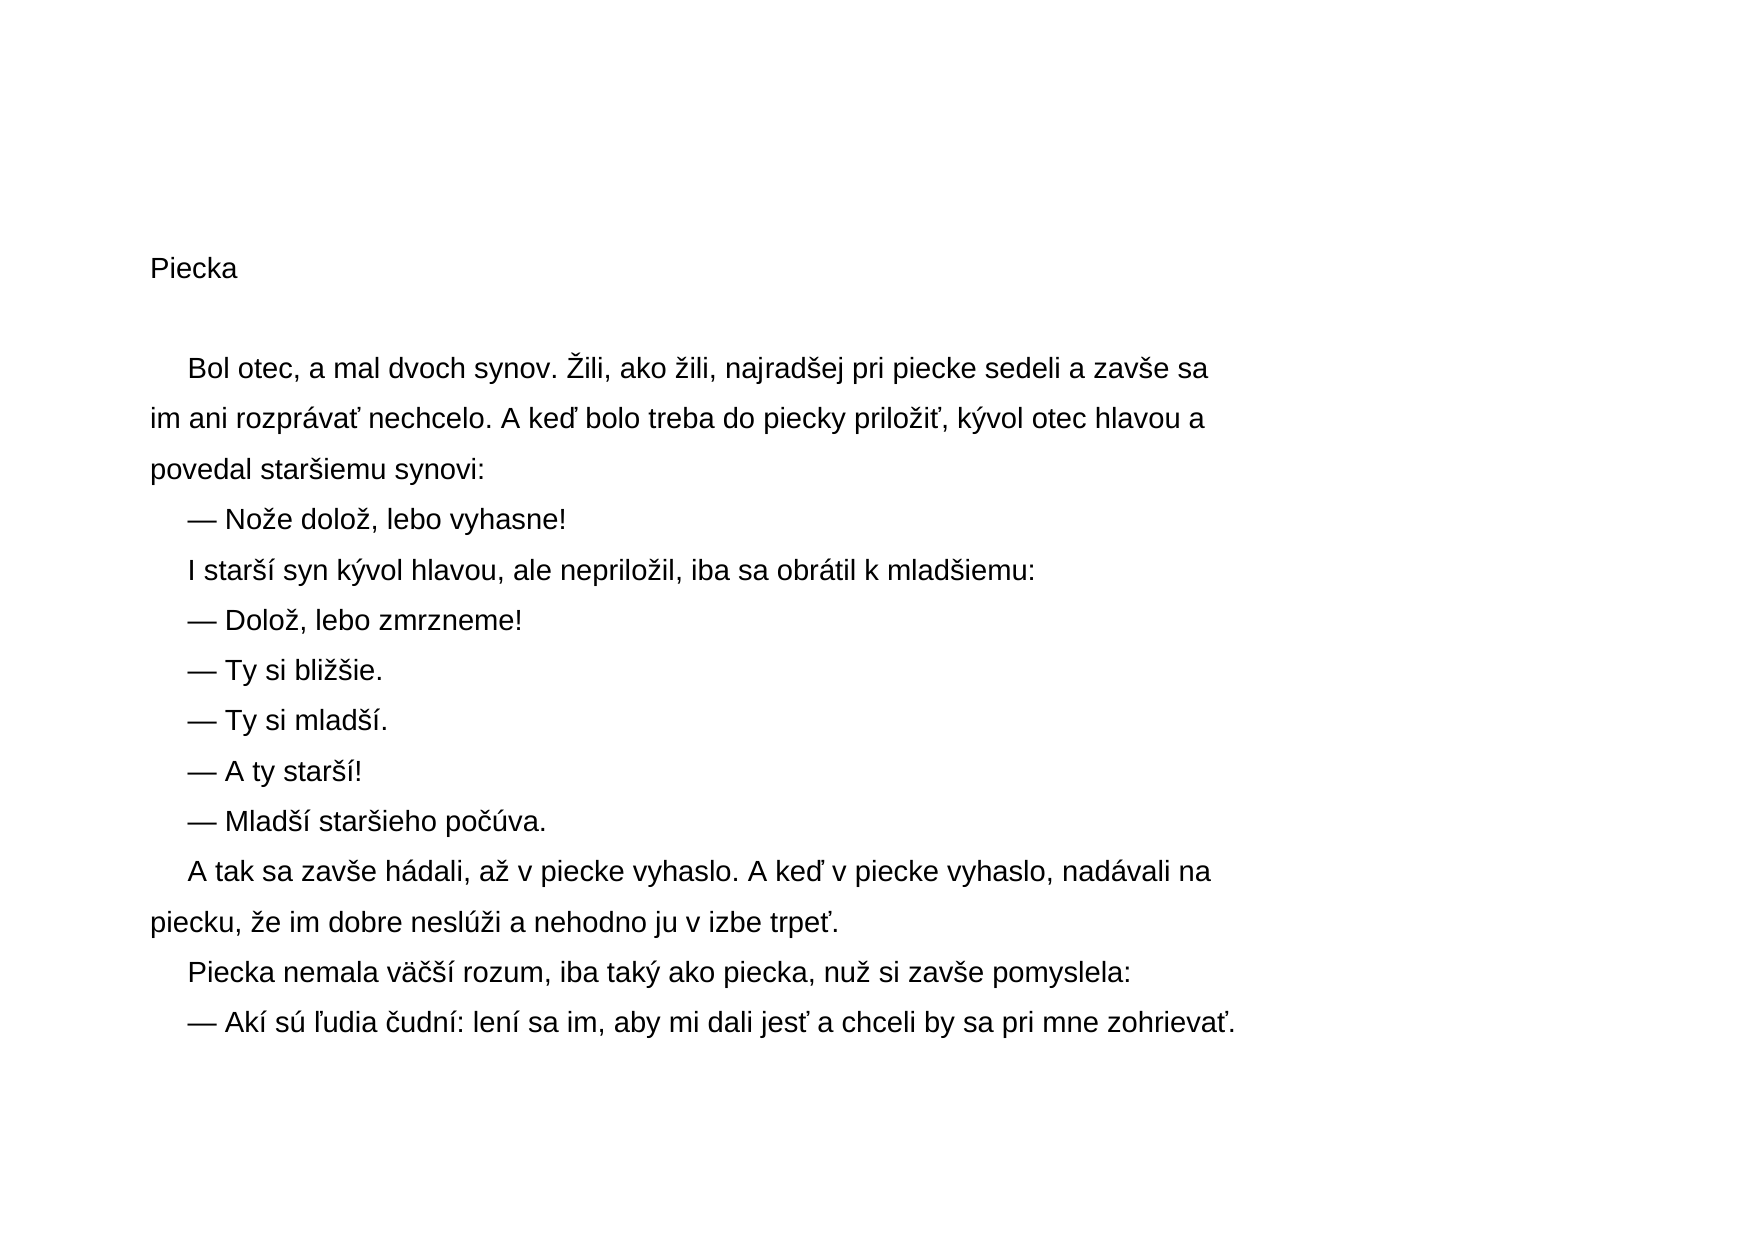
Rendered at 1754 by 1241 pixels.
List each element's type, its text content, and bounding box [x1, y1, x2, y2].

text I starší syn kývol hlavou, ale nepriložil, iba sa obrátil k mladšiemu: [150, 552, 1243, 586]
subtitle Piecka [150, 251, 1243, 284]
text — A ty starší! [150, 754, 1243, 787]
text — Mladší staršieho počúva. [150, 804, 1243, 838]
text Bol otec, a mal dvoch synov. Žili, ako žili, naj­radšej pri piecke sedeli a zavše sa im ani rozprávať nechcelo. A keď bolo treba do piecky priložiť, kývol otec hlavou a povedal staršiemu synovi: [150, 351, 1243, 485]
text — Nože dolož, lebo vyhasne! [150, 502, 1243, 536]
text — Dolož, lebo zmrzneme! [150, 603, 1243, 636]
text — Akí sú ľudia čudní: lení sa im, aby mi dali jesť a chceli by sa pri mne zohrievať. [150, 1005, 1243, 1039]
text — Ty si mladší. [150, 703, 1243, 737]
text — Ty si bližšie. [150, 653, 1243, 687]
text A tak sa zavše hádali, až v piecke vyhaslo. A keď v piecke vyhaslo, nadávali na piecku, že im dobre neslúži a nehodno ju v izbe trpeť. [150, 854, 1243, 938]
text Piecka nemala väčší rozum, iba taký ako piecka, nuž si zavše pomyslela: [150, 955, 1243, 988]
